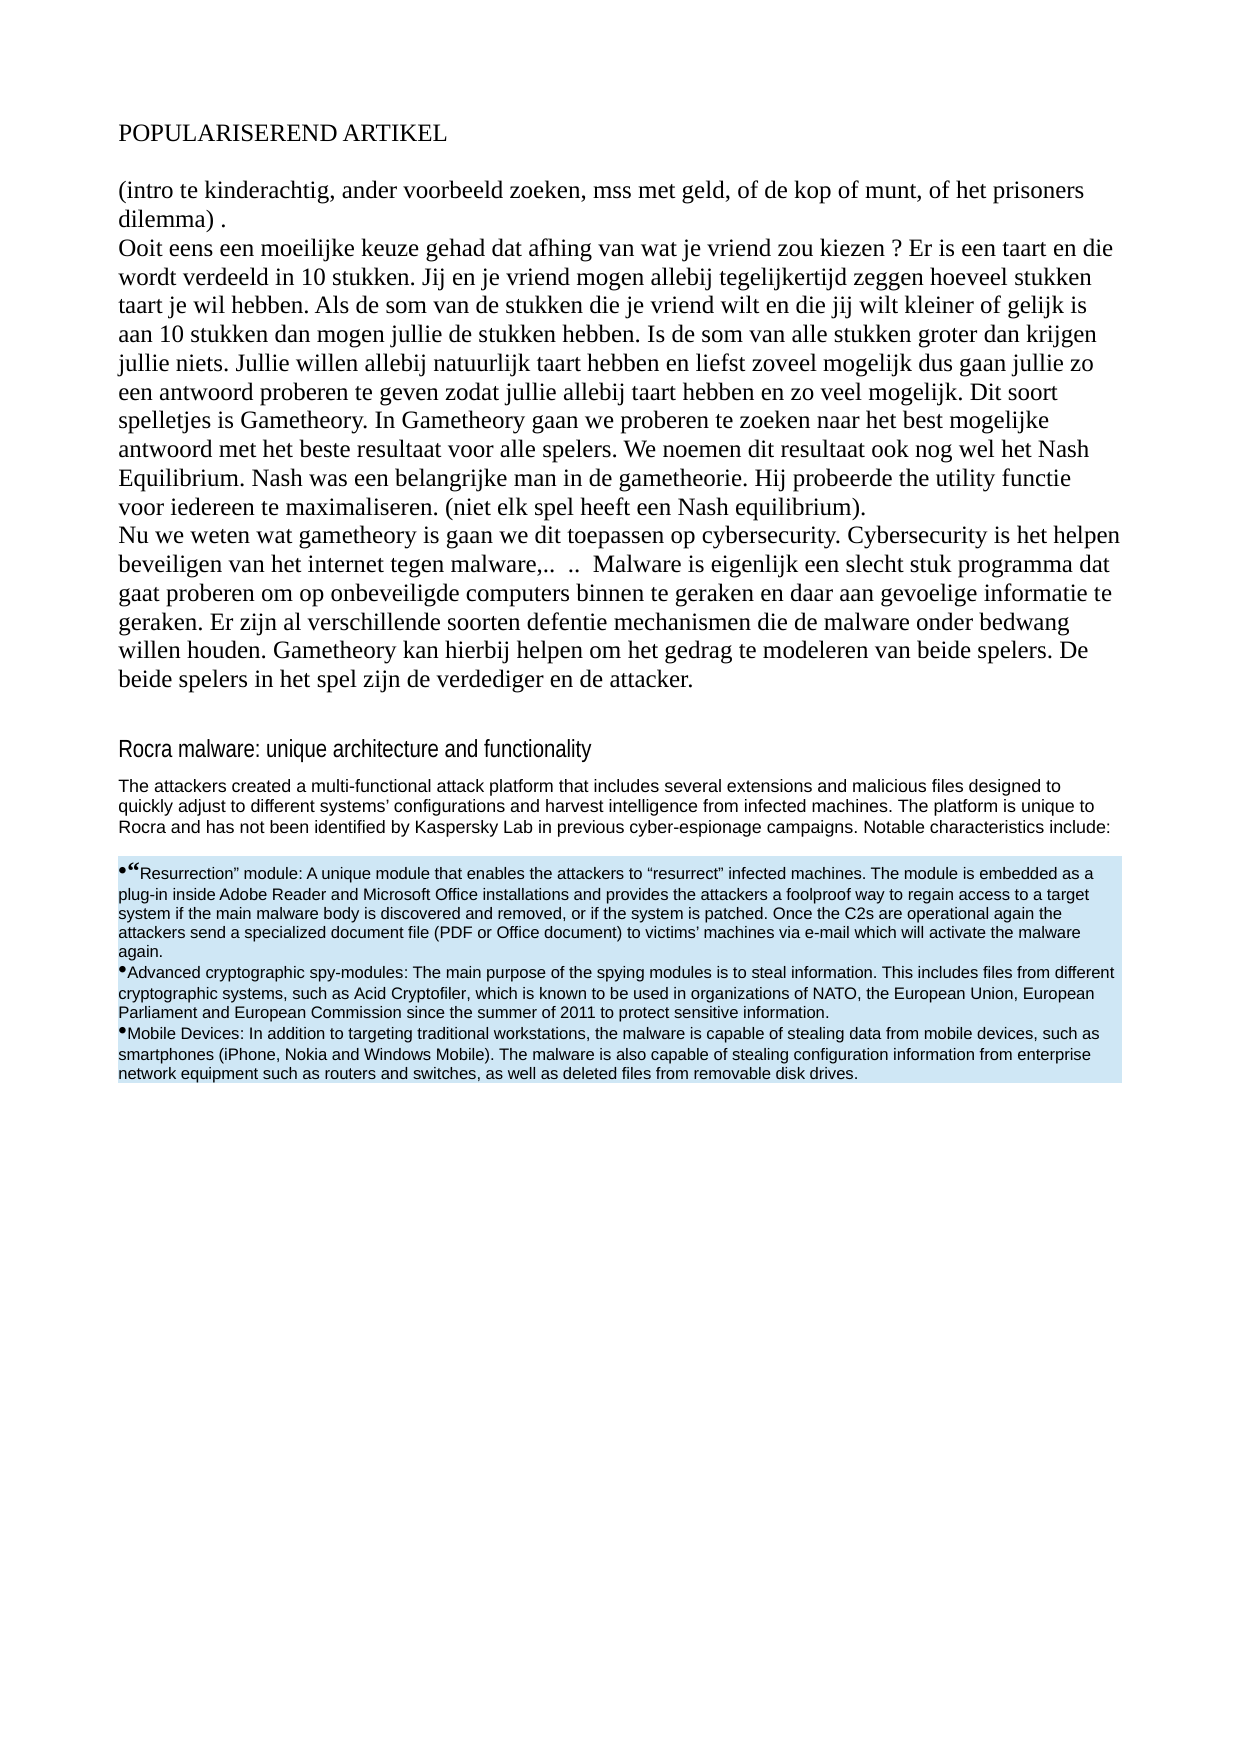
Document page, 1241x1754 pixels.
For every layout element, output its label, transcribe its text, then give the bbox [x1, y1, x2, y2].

list Advanced cryptographic spy-modules: The main purpose of the spying modules is to steal information. This includes files from different cryptographic systems, such as Acid Cryptofiler, which is known to be used in organizations of NATO, the European Union, European Parliament and European Commission since the summer of 2011 to protect sensitive information. [118, 961, 1122, 1022]
subtitle Rocra malware: unique architecture and functionality [118, 734, 1122, 763]
text Ooit eens een moeilijke keuze gehad dat afhing van wat je vriend zou kiezen ? Er is een taart en die wordt verdeeld in 10 stukken. Jij en je vriend mogen allebij tegelijkertijd zeggen hoeveel stukken taart je wil hebben. Als de som van de stukken die je vriend wilt en die jij wilt kleiner of gelijk is aan 10 stukken dan mogen jullie de stukken hebben. Is de som van alle stukken groter dan krijgen jullie niets. Jullie willen allebij natuurlijk taart hebben en liefst zoveel mogelijk dus gaan jullie zo een antwoord proberen te geven zodat jullie allebij taart hebben en zo veel mogelijk. Dit soort spelletjes is Gametheory. In Gametheory gaan we proberen te zoeken naar het best mogelijke antwoord met het beste resultaat voor alle spelers. We noemen dit resultaat ook nog wel het Nash Equilibrium. Nash was een belangrijke man in de gametheorie. Hij probeerde the utility functie voor iedereen te maximaliseren. (niet elk spel heeft een Nash equilibrium). [118, 233, 1122, 521]
text Nu we weten wat gametheory is gaan we dit toepassen op cybersecurity. Cybersecurity is het helpen beveiligen van het internet tegen malware,.. .. Malware is eigenlijk een slecht stuk programma dat gaat proberen om op onbeveiligde computers binnen te geraken en daar aan gevoelige informatie te geraken. Er zijn al verschillende soorten defentie mechanismen die de malware onder bedwang willen houden. Gametheory kan hierbij helpen om het gedrag te modeleren van beide spelers. De beide spelers in het spel zijn de verdediger en de attacker. [118, 521, 1122, 693]
text (intro te kinderachtig, ander voorbeeld zoeken, mss met geld, of de kop of munt, of het prisoners dilemma) . [118, 176, 1122, 233]
text POPULARISEREND ARTIKEL [118, 118, 1122, 147]
list “Resurrection” module: A unique module that enables the attackers to “resurrect” infected machines. The module is embedded as a plug-in inside Adobe Reader and Microsoft Office installations and provides the attackers a foolproof way to regain access to a target system if the main malware body is discovered and removed, or if the system is patched. Once the C2s are operational again the attackers send a specialized document file (PDF or Office document) to victims’ machines via e-mail which will activate the malware again. [118, 856, 1122, 961]
list Mobile Devices: In addition to targeting traditional workstations, the malware is capable of stealing data from mobile devices, such as smartphones (iPhone, Nokia and Windows Mobile). The malware is also capable of stealing configuration information from enterprise network equipment such as routers and switches, as well as deleted files from removable disk drives. [118, 1022, 1122, 1083]
text The attackers created a multi-functional attack platform that includes several extensions and malicious files designed to quickly adjust to different systems’ configurations and harvest intelligence from infected machines. The platform is unique to Rocra and has not been identified by Kaspersky Lab in previous cyber-espionage campaigns. Notable characteristics include: [118, 775, 1122, 837]
